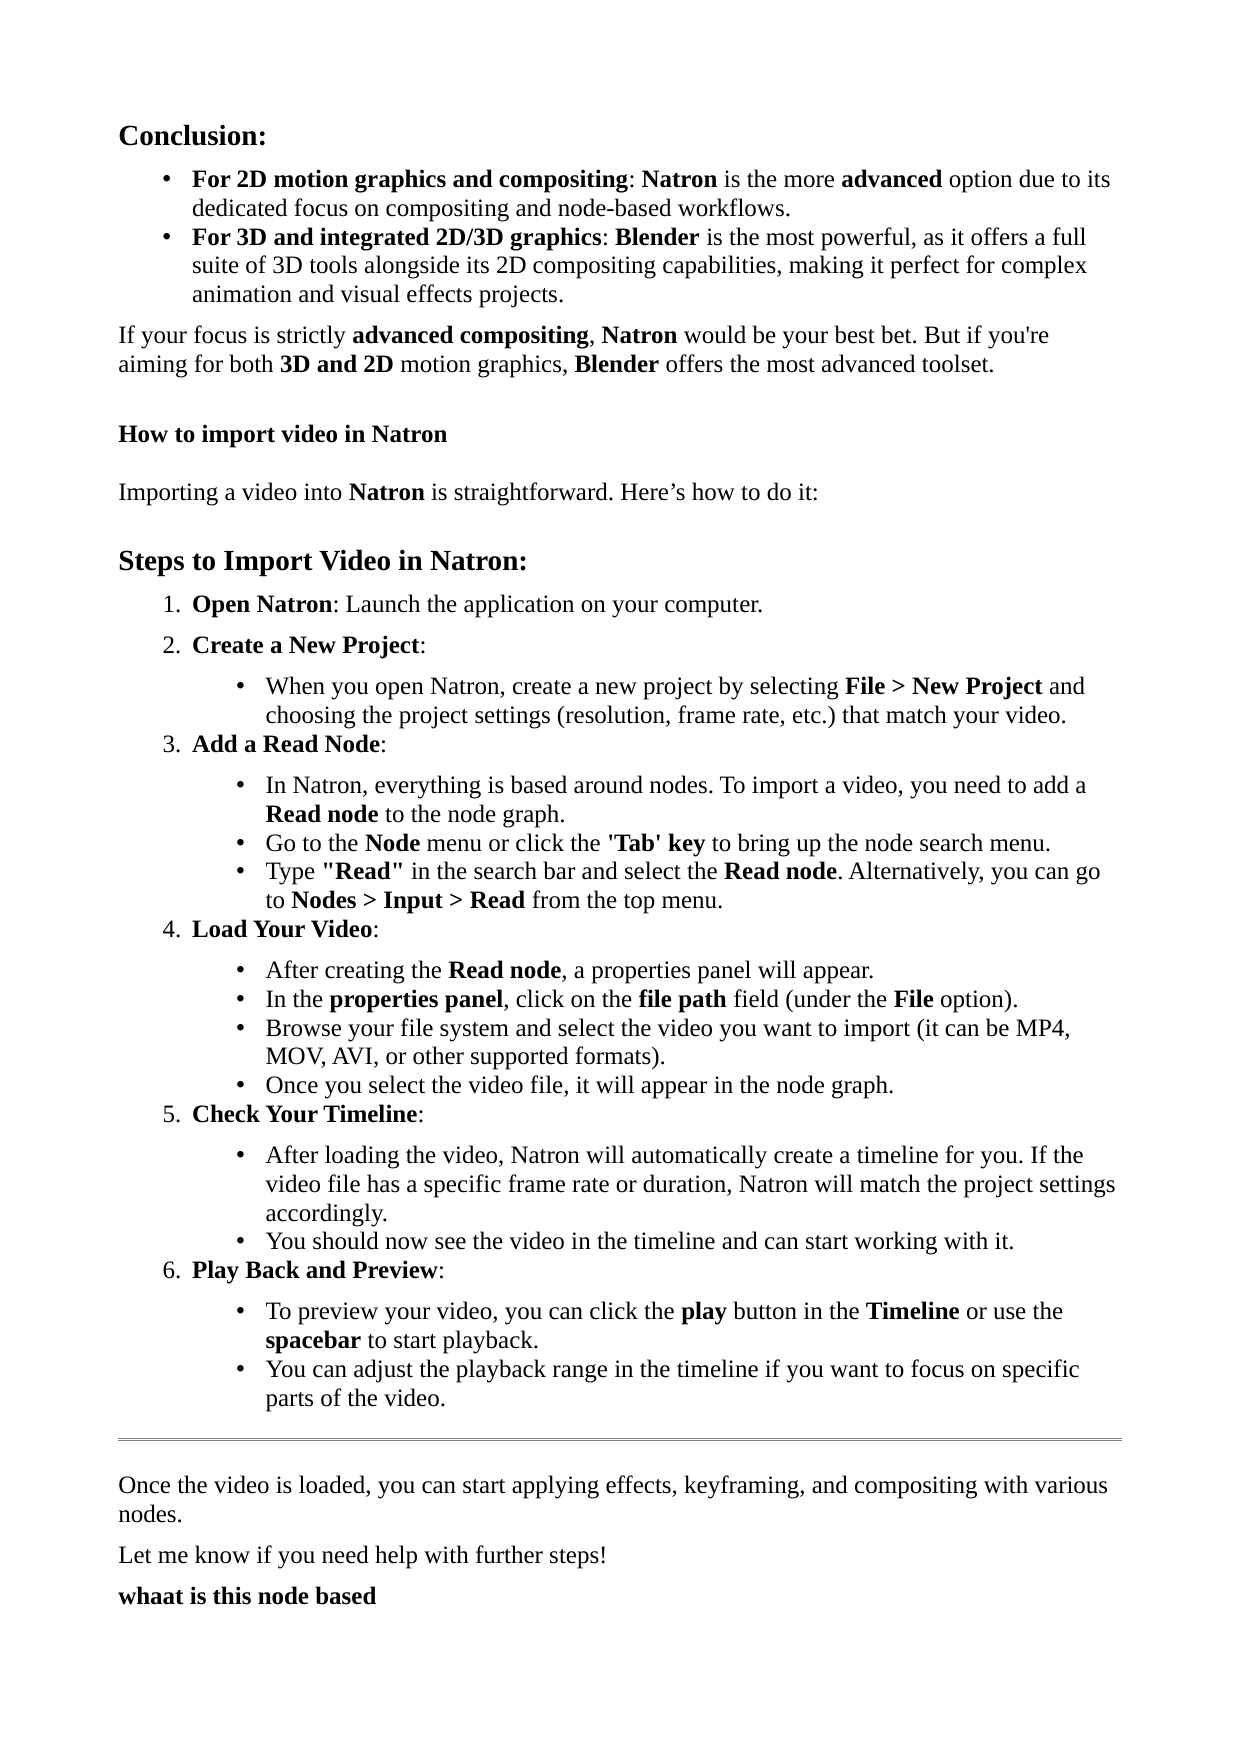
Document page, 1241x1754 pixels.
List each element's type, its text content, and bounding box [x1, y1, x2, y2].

list Type "Read" in the search bar and select the Read node. Alternatively, you can go to Nodes > Input > Read from the top menu. [236, 856, 1122, 914]
text Once the video is loaded, you can start applying effects, keyframing, and compositing with various nodes. [118, 1470, 1122, 1528]
text Let me know if you need help with further steps! [118, 1540, 1122, 1569]
list Add a Read Node: [162, 729, 1122, 758]
list Create a New Project: [162, 630, 1122, 659]
list Load Your Video: [162, 914, 1122, 943]
list Open Natron: Launch the application on your computer. [162, 589, 1122, 618]
text How to import video in Natron [118, 419, 1122, 448]
list In the properties panel, click on the file path field (under the File option). [236, 984, 1122, 1013]
list You can adjust the playback range in the timeline if you want to focus on specific parts of the video. [236, 1354, 1122, 1411]
list You should now see the video in the timeline and can start working with it. [236, 1226, 1122, 1255]
list Go to the Node menu or click the 'Tab' key to bring up the node search menu. [236, 828, 1122, 856]
subtitle Steps to Import Video in Natron: [118, 543, 1122, 576]
text Importing a video into Natron is straightforward. Here’s how to do it: [118, 477, 1122, 505]
text If your focus is strictly advanced compositing, Natron would be your best bet. But if you're aiming for both 3D and 2D motion graphics, Blender offers the most advanced toolset. [118, 320, 1122, 378]
list For 2D motion graphics and compositing: Natron is the more advanced option due to its dedicated focus on compositing and node-based workflows. [162, 164, 1122, 222]
list When you open Natron, create a new project by selecting File > New Project and choosing the project settings (resolution, frame rate, etc.) that match your video. [236, 671, 1122, 729]
text whaat is this node based [118, 1581, 1122, 1610]
list To preview your video, you can click the play button in the Timeline or use the spacebar to start playback. [236, 1296, 1122, 1354]
list Browse your file system and select the video you want to import (it can be MP4, MOV, AVI, or other supported formats). [236, 1013, 1122, 1070]
list Play Back and Preview: [162, 1255, 1122, 1284]
list In Natron, everything is based around nodes. To import a video, you need to add a Read node to the node graph. [236, 770, 1122, 828]
list Check Your Timeline: [162, 1099, 1122, 1128]
list After creating the Read node, a properties panel will appear. [236, 955, 1122, 984]
list For 3D and integrated 2D/3D graphics: Blender is the most powerful, as it offers a full suite of 3D tools alongside its 2D compositing capabilities, making it perfect for complex animation and visual effects projects. [162, 222, 1122, 308]
subtitle Conclusion: [118, 118, 1122, 152]
list Once you select the video file, it will appear in the node graph. [236, 1070, 1122, 1099]
list After loading the video, Natron will automatically create a timeline for you. If the video file has a specific frame rate or duration, Natron will match the project settings accordingly. [236, 1140, 1122, 1226]
